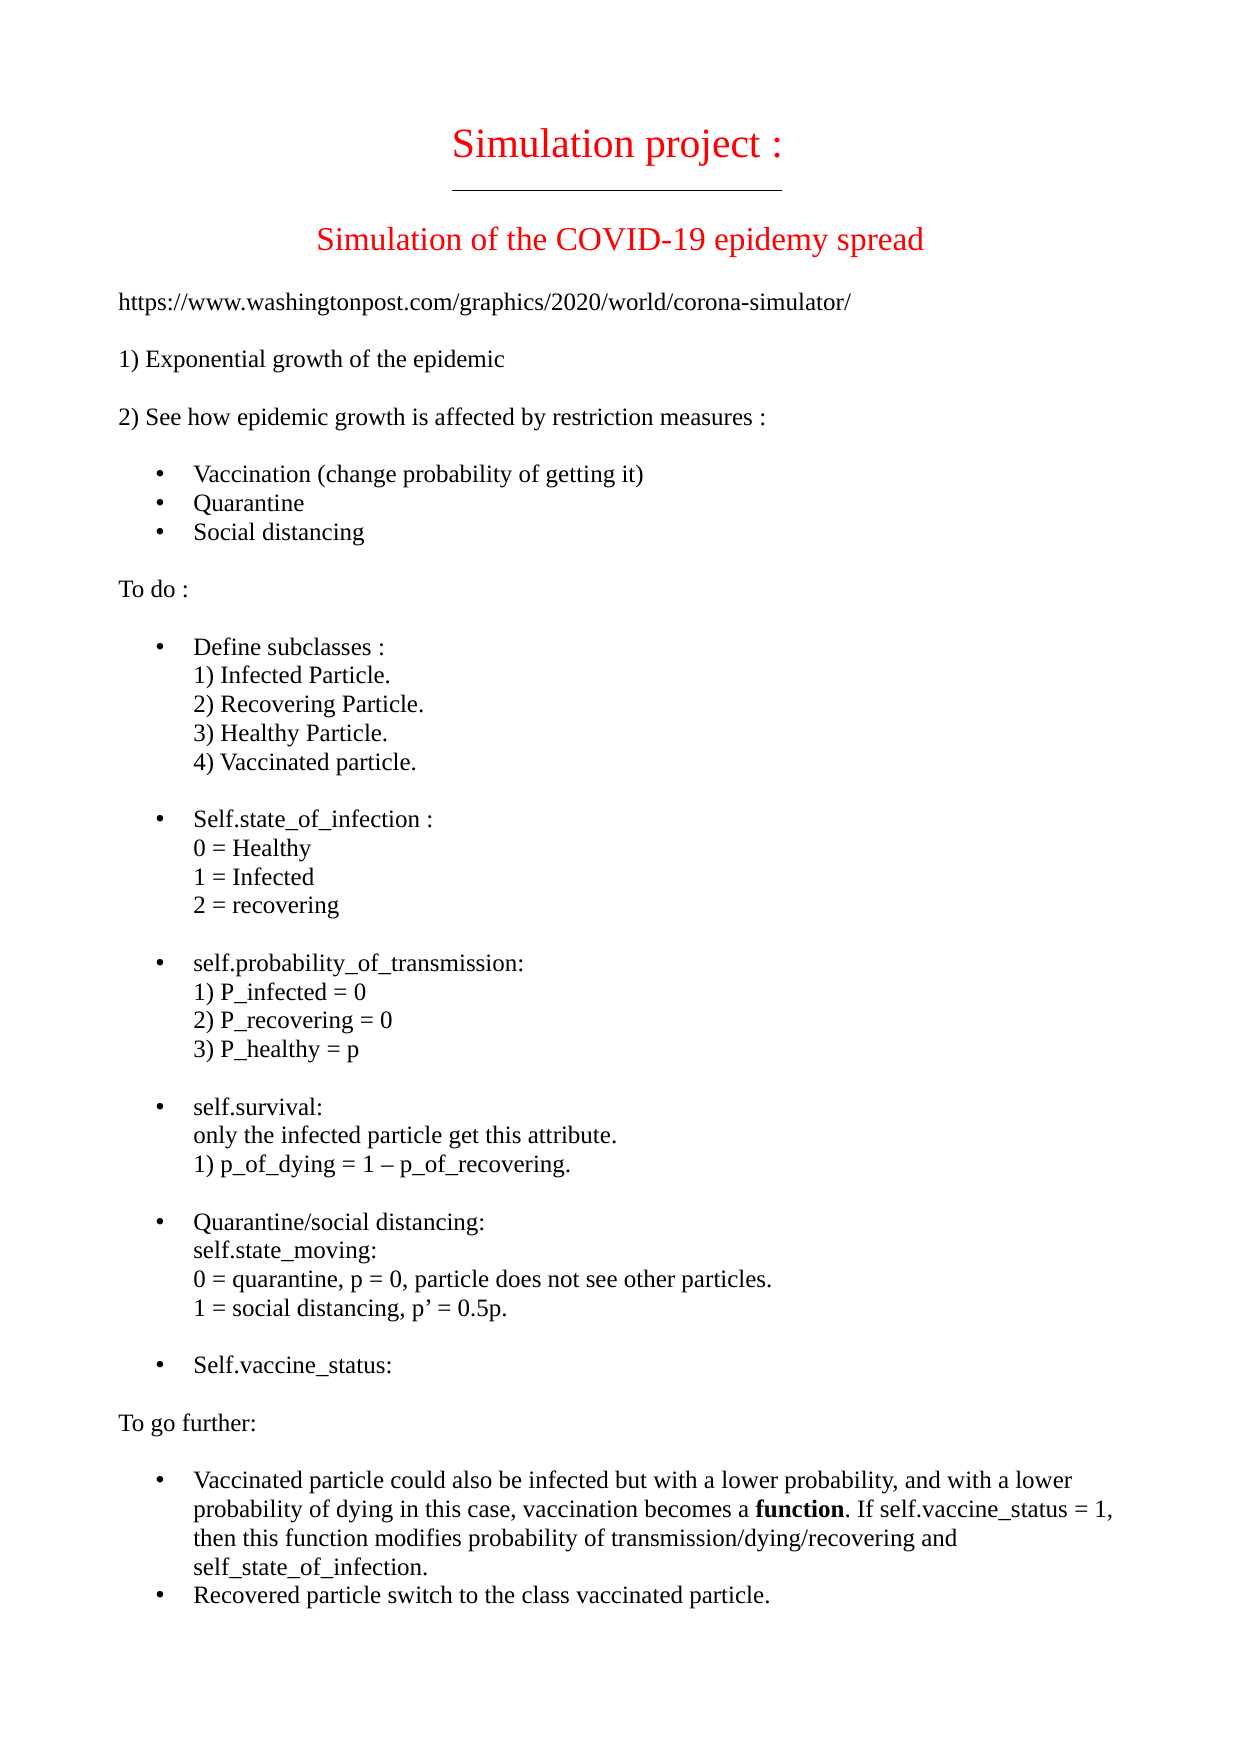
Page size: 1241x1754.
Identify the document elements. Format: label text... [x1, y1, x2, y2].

list self.survival: [156, 1092, 1122, 1120]
text https://www.washingtonpost.com/graphics/2020/world/corona-simulator/ [118, 287, 1122, 315]
text Simulation of the COVID-19 epidemy spread [118, 219, 1122, 258]
list Self.state_of_infection : [156, 804, 1122, 833]
list Define subclasses : 1) Infected Particle. 2) Recovering Particle. [156, 632, 1122, 718]
text 1) Exponential growth of the epidemic [118, 344, 1122, 373]
list 2) P_recovering = 0 3) P_healthy = p [156, 1005, 1122, 1092]
list Recovered particle switch to the class vaccinated particle. [156, 1580, 1122, 1609]
list only the infected particle get this attribute. 1) p_of_dying = 1 – p_of_recovering. [156, 1120, 1122, 1207]
list Vaccination (change probability of getting it) [156, 459, 1122, 488]
list Quarantine/social distancing: self.state_moving: 0 = quarantine, p = 0, particle does not see other particles. 1 = social distancing, p’ = 0.5p. [156, 1207, 1122, 1322]
list self.probability_of_transmission: 1) P_infected = 0 [156, 948, 1122, 1005]
text Simulation project : [118, 118, 1122, 191]
list 0 = Healthy 1 = Infected 2 = recovering [156, 833, 1122, 919]
list Quarantine [156, 488, 1122, 517]
text 2) See how epidemic growth is affected by restriction measures : [118, 402, 1122, 430]
list 3) Healthy Particle. 4) Vaccinated particle. [156, 718, 1122, 775]
list Self.vaccine_status: [156, 1350, 1122, 1379]
list Vaccinated particle could also be infected but with a lower probability, and with a lower probability of dying in this case, vaccination becomes a function. If self.vaccine_status = 1, then this function modifies probability of transmission/dying/recovering and self_state_of_infection. [156, 1465, 1122, 1580]
text To do : [118, 574, 1122, 603]
list Social distancing [156, 517, 1122, 545]
text To go further: [118, 1408, 1122, 1437]
